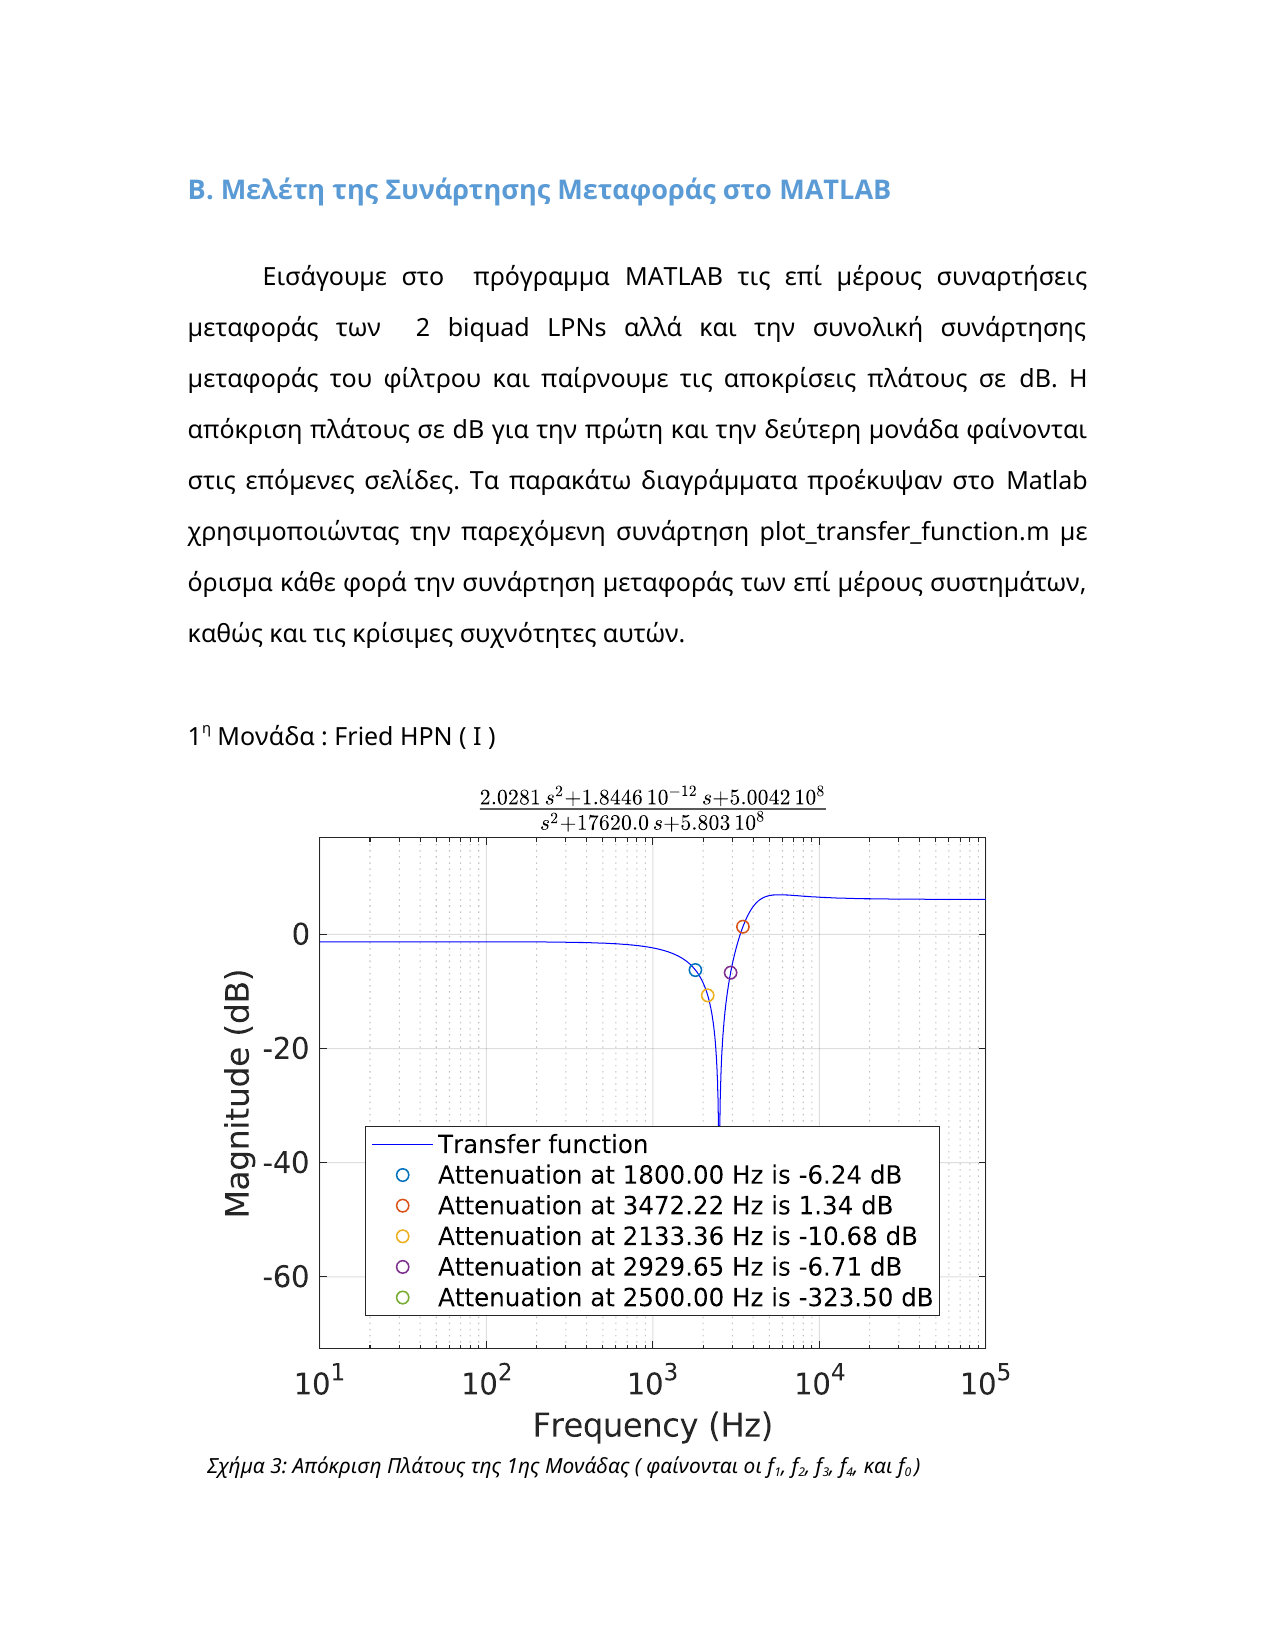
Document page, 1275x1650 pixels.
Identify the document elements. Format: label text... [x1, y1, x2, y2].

text 1η Μονάδα : Fried HPN ( Ι ) [187, 718, 1087, 752]
text Εισάγουμε στο πρόγραμμα MATLAB τις επί μέρους συναρτήσεις μεταφοράς των 2 biquad LPNs αλλά και την συνολική συνάρτησης μεταφοράς του φίλτρου και παίρνουμε τις αποκρίσεις πλάτους σε dB. Η απόκριση πλάτους σε dB για την πρώτη και την δεύτερη μονάδα φαίνονται στις επόμενες σελίδες. Τα παρακάτω διαγράμματα προέκυψαν στο Matlab χρησιμοποιώντας την παρεχόμενη συνάρτηση plot_transfer_function.m με όρισμα κάθε φορά την συνάρτηση μεταφοράς των επί μέρους συστημάτων, καθώς και τις κρίσιμες συχνότητες αυτών. [187, 259, 1087, 650]
text Σχήμα 3: Απόκριση Πλάτους της 1ης Μονάδας ( φαίνονται οι f1, f2, f3, f4, και f0 ) [207, 1445, 1068, 1479]
subtitle B. Μελέτη της Συνάρτησης Μεταφοράς στο MATLAB [187, 171, 1087, 208]
